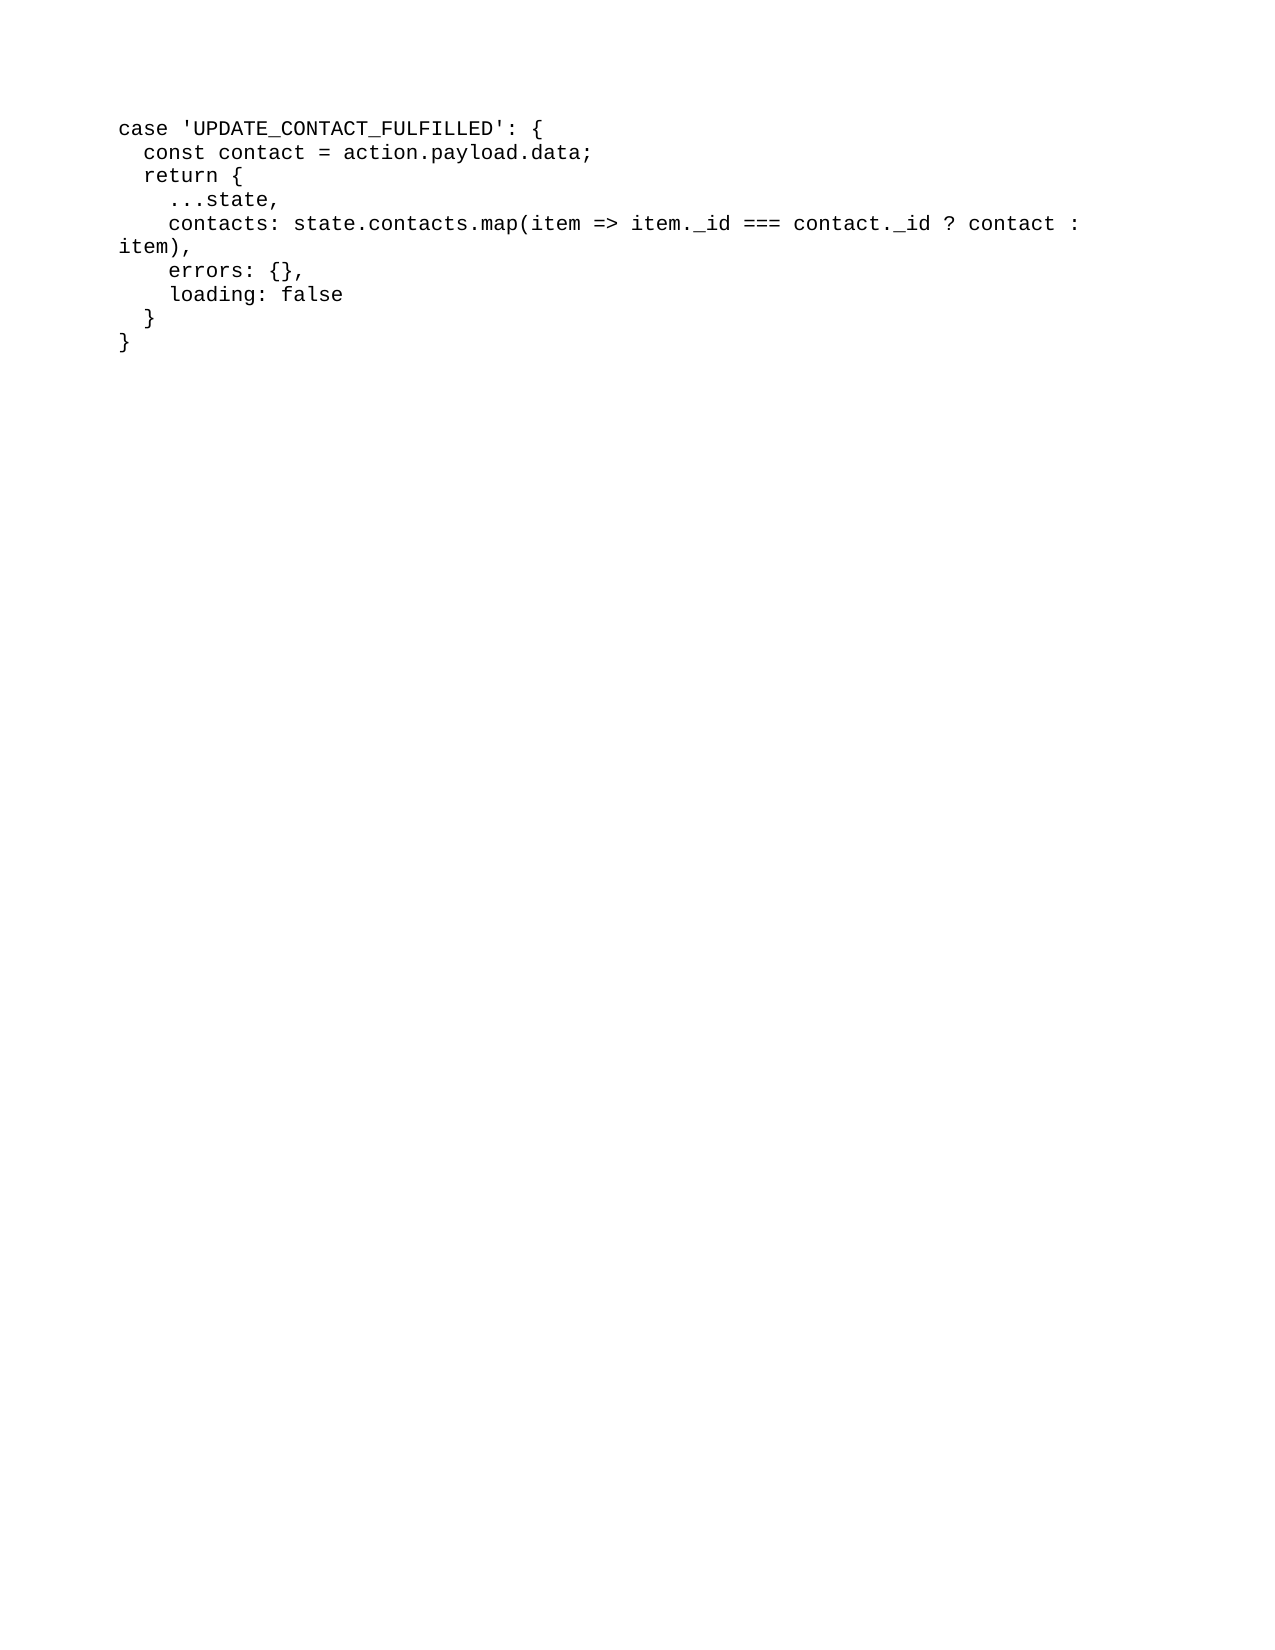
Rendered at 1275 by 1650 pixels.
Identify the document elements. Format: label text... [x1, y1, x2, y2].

text errors: {}, [118, 260, 1157, 284]
text const contact = action.payload.data; [118, 142, 1157, 165]
text contacts: state.contacts.map(item => item._id === contact._id ? contact : item), [118, 213, 1157, 260]
text return { [118, 165, 1157, 189]
text } [118, 331, 1157, 354]
text loading: false [118, 284, 1157, 307]
text case 'UPDATE_CONTACT_FULFILLED': { [118, 118, 1157, 142]
text } [118, 307, 1157, 331]
text ...state, [118, 189, 1157, 213]
